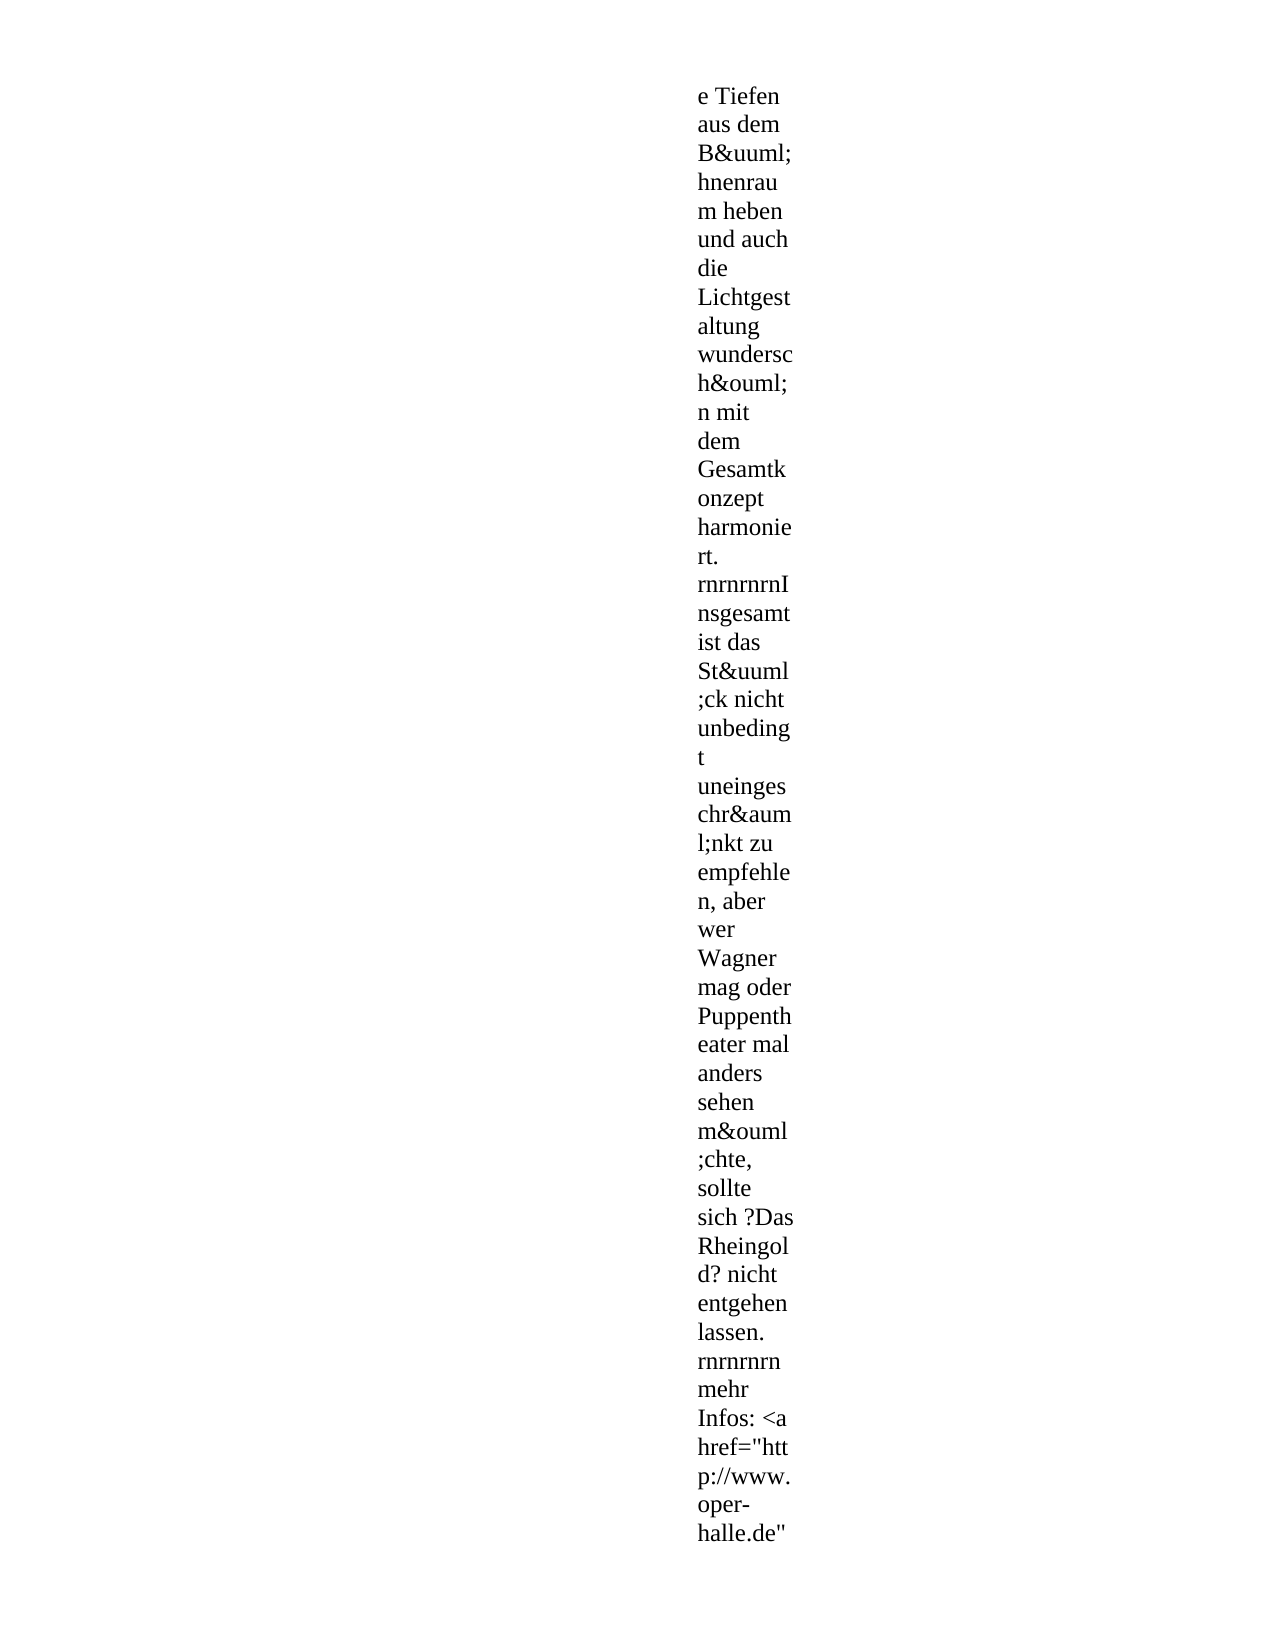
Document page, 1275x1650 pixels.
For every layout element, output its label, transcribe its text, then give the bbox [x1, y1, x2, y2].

table_cell [1017, 75, 1125, 1553]
table_cell e Tiefen aus dem B&uuml;hnenraum heben und auch die Lichtgestaltung wundersch&ouml;n mit dem Gesamtkonzept harmoniert. rnrnrnrnInsgesamt ist das St&uuml;ck nicht unbedingt uneingeschr&auml;nkt zu empfehlen, aber wer Wagner mag oder Puppentheater mal anders sehen m&ouml;chte, sollte sich ?Das Rheingold? nicht entgehen lassen. rnrnrnrnmehr Infos: <a href="http://www.oper-halle.de" [692, 75, 800, 1553]
table_cell [800, 75, 908, 1553]
table_cell [475, 75, 583, 1553]
table_cell [258, 75, 367, 1553]
table_cell [908, 75, 1017, 1553]
table_cell [583, 75, 692, 1553]
table_cell [367, 75, 475, 1553]
table_cell [150, 75, 258, 1553]
